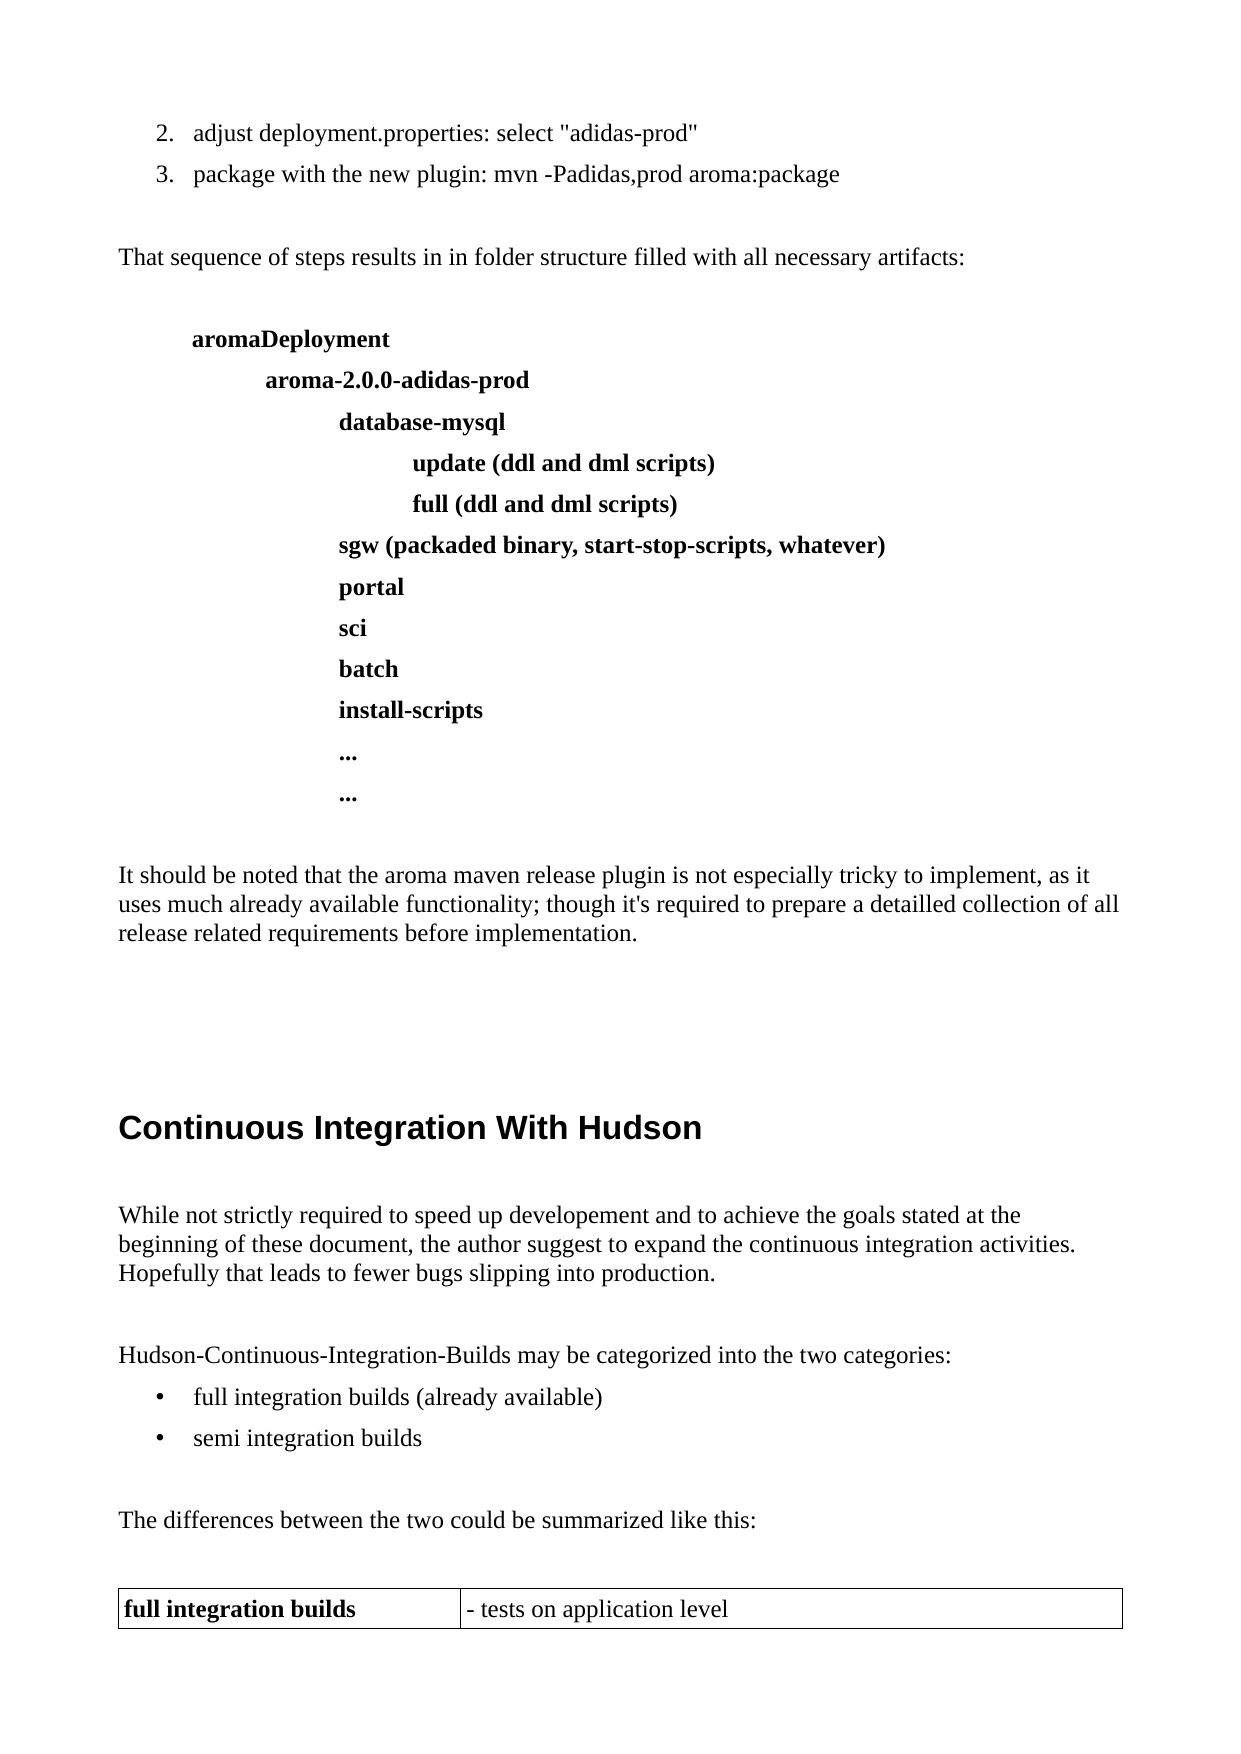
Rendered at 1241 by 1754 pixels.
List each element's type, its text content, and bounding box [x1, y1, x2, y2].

list full integration builds (already available) [156, 1382, 1122, 1411]
text sgw (packaded binary, start-stop-scripts, whatever) [192, 531, 1122, 559]
text update (ddl and dml scripts) [192, 448, 1122, 477]
text ... [192, 778, 1122, 807]
subtitle Continuous Integration With Hudson [118, 1108, 1122, 1147]
text sci [192, 613, 1122, 642]
table_header - tests on application level [461, 1589, 1122, 1628]
text It should be noted that the aroma maven release plugin is not especially tricky to implement, as it uses much already available functionality; though it's required to prepare a detailled collection of all release related requirements before implementation. [118, 861, 1122, 947]
text portal [192, 572, 1122, 601]
text database-mysql [192, 407, 1122, 436]
text install-scripts [192, 696, 1122, 724]
text The differences between the two could be summarized like this: [118, 1506, 1122, 1534]
text aroma-2.0.0-adidas-prod [192, 366, 1122, 394]
text batch [192, 654, 1122, 683]
text That sequence of steps results in in folder structure filled with all necessary artifacts: [118, 242, 1122, 271]
table_header full integration builds [119, 1589, 460, 1628]
text full (ddl and dml scripts) [192, 489, 1122, 518]
list adjust deployment.properties: select "adidas-prod" [156, 118, 1122, 147]
text While not strictly required to speed up developement and to achieve the goals stated at the beginning of these document, the author suggest to expand the continuous integration activities. Hopefully that leads to fewer bugs slipping into production. [118, 1201, 1122, 1287]
text ... [192, 737, 1122, 766]
list package with the new plugin: mvn -Padidas,prod aroma:package [156, 159, 1122, 188]
list semi integration builds [156, 1423, 1122, 1452]
text Hudson-Continuous-Integration-Builds may be categorized into the two categories: [118, 1341, 1122, 1369]
text aromaDeployment [192, 324, 1122, 353]
